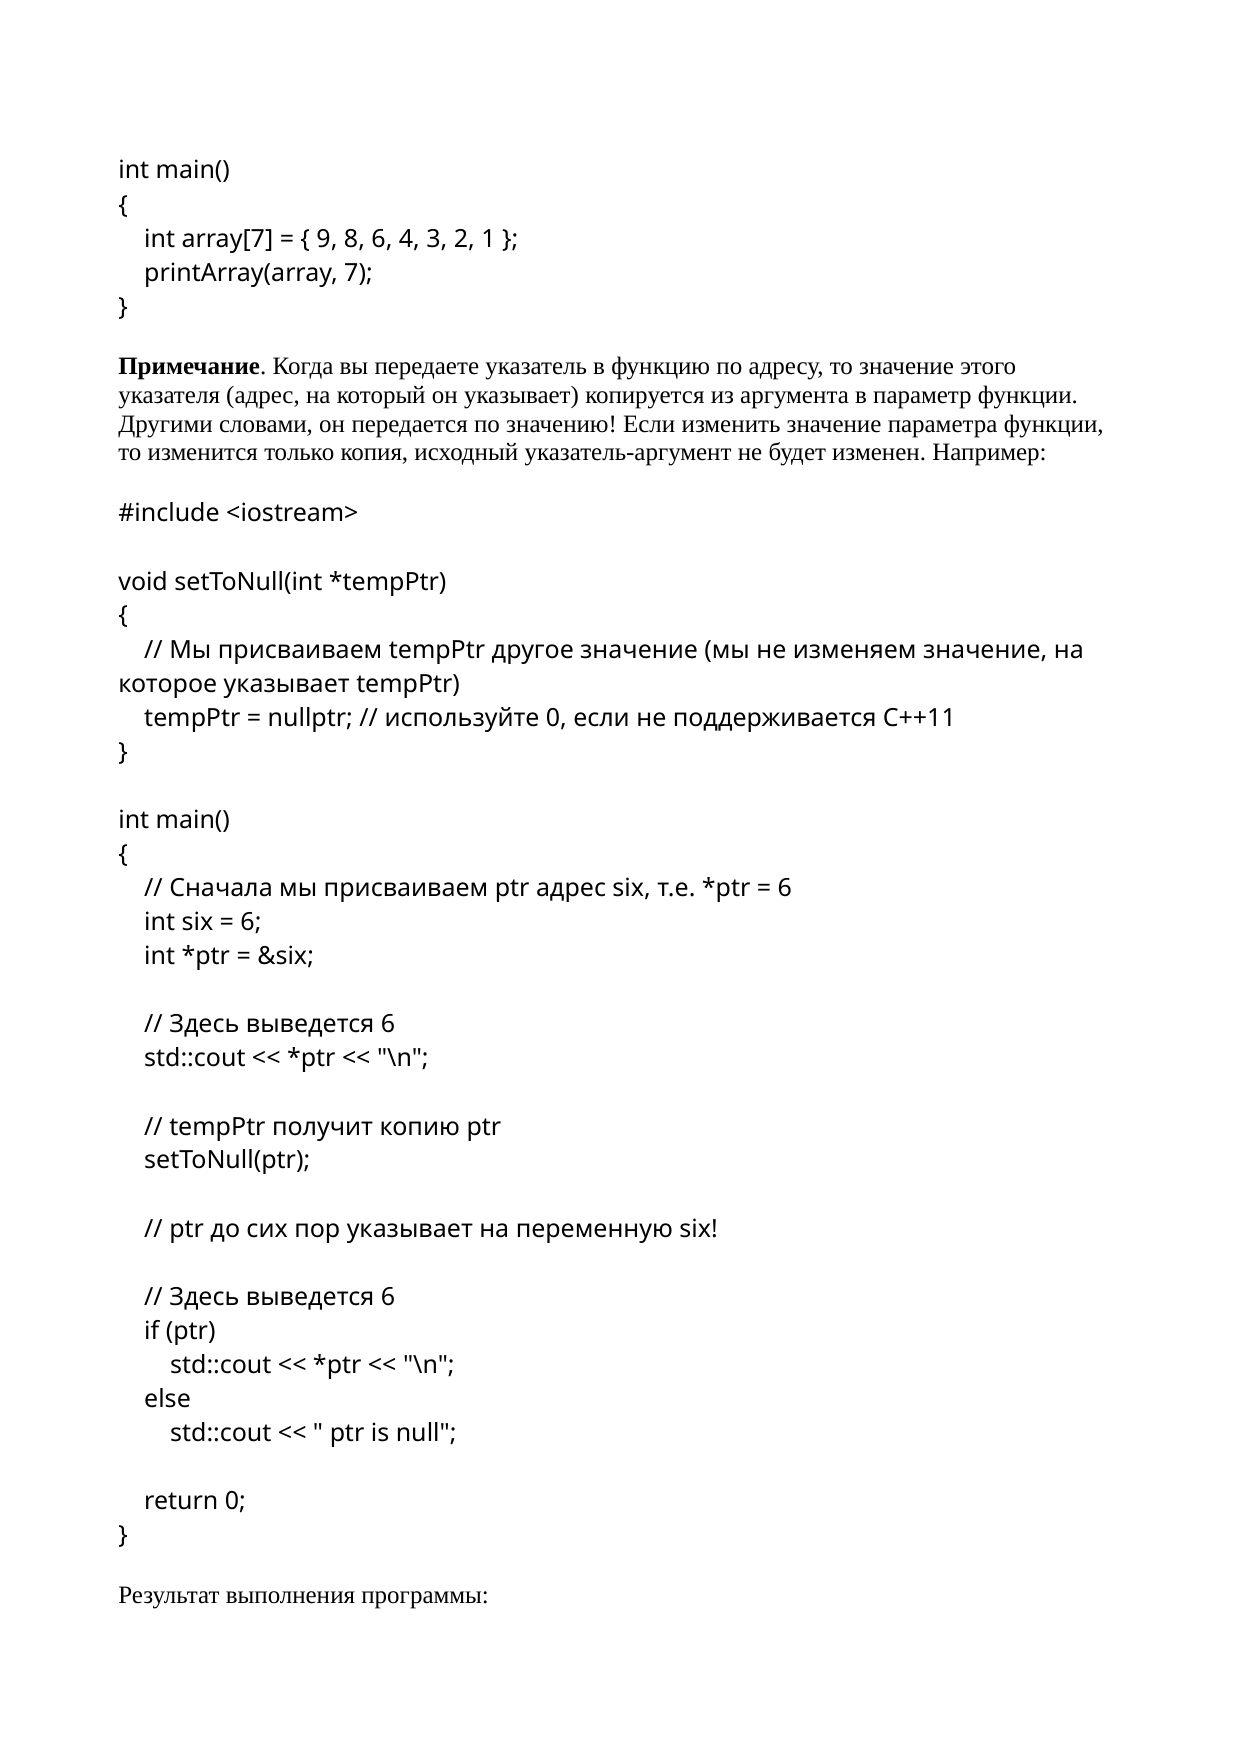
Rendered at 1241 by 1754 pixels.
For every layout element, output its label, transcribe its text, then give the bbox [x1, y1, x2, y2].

text // Сначала мы присваиваем ptr адрес six, т.е. *ptr = 6 [118, 870, 1122, 904]
text std::cout << *ptr << "\n"; [118, 1347, 1122, 1381]
text int main() [118, 152, 1122, 186]
text { [118, 597, 1122, 631]
text printArray(array, 7); [118, 254, 1122, 288]
text // Здесь выведется 6 [118, 1278, 1122, 1312]
text #include <iostream> [118, 495, 1122, 529]
text Результат выполнения программы: [118, 1580, 1122, 1608]
text } [118, 288, 1122, 322]
text int *ptr = &six; [118, 938, 1122, 972]
text if (ptr) [118, 1312, 1122, 1347]
text int main() [118, 802, 1122, 836]
text setToNull(ptr); [118, 1142, 1122, 1176]
text } [118, 733, 1122, 767]
text tempPtr = nullptr; // используйте 0, если не поддерживается C++11 [118, 699, 1122, 733]
text return 0; [118, 1483, 1122, 1517]
text { [118, 836, 1122, 870]
text Примечание. Когда вы передаете указатель в функцию по адресу, то значение этого указателя (адрес, на который он указывает) копируется из аргумента в параметр функции. Другими словами, он передается по значению! Если изменить значение параметра функции, то изменится только копия, исходный указатель-аргумент не будет изменен. Например: [118, 351, 1122, 466]
text void setToNull(int *tempPtr) [118, 563, 1122, 597]
text // Мы присваиваем tempPtr другое значение (мы не изменяем значение, на которое указывает tempPtr) [118, 631, 1122, 699]
text // Здесь выведется 6 [118, 1006, 1122, 1040]
text int array[7] = { 9, 8, 6, 4, 3, 2, 1 }; [118, 220, 1122, 254]
text // ptr до сих пор указывает на переменную six! [118, 1210, 1122, 1244]
text } [118, 1517, 1122, 1551]
text std::cout << " ptr is null"; [118, 1415, 1122, 1449]
text else [118, 1381, 1122, 1415]
text { [118, 186, 1122, 220]
text int six = 6; [118, 904, 1122, 938]
text std::cout << *ptr << "\n"; [118, 1040, 1122, 1074]
text // tempPtr получит копию ptr [118, 1108, 1122, 1142]
